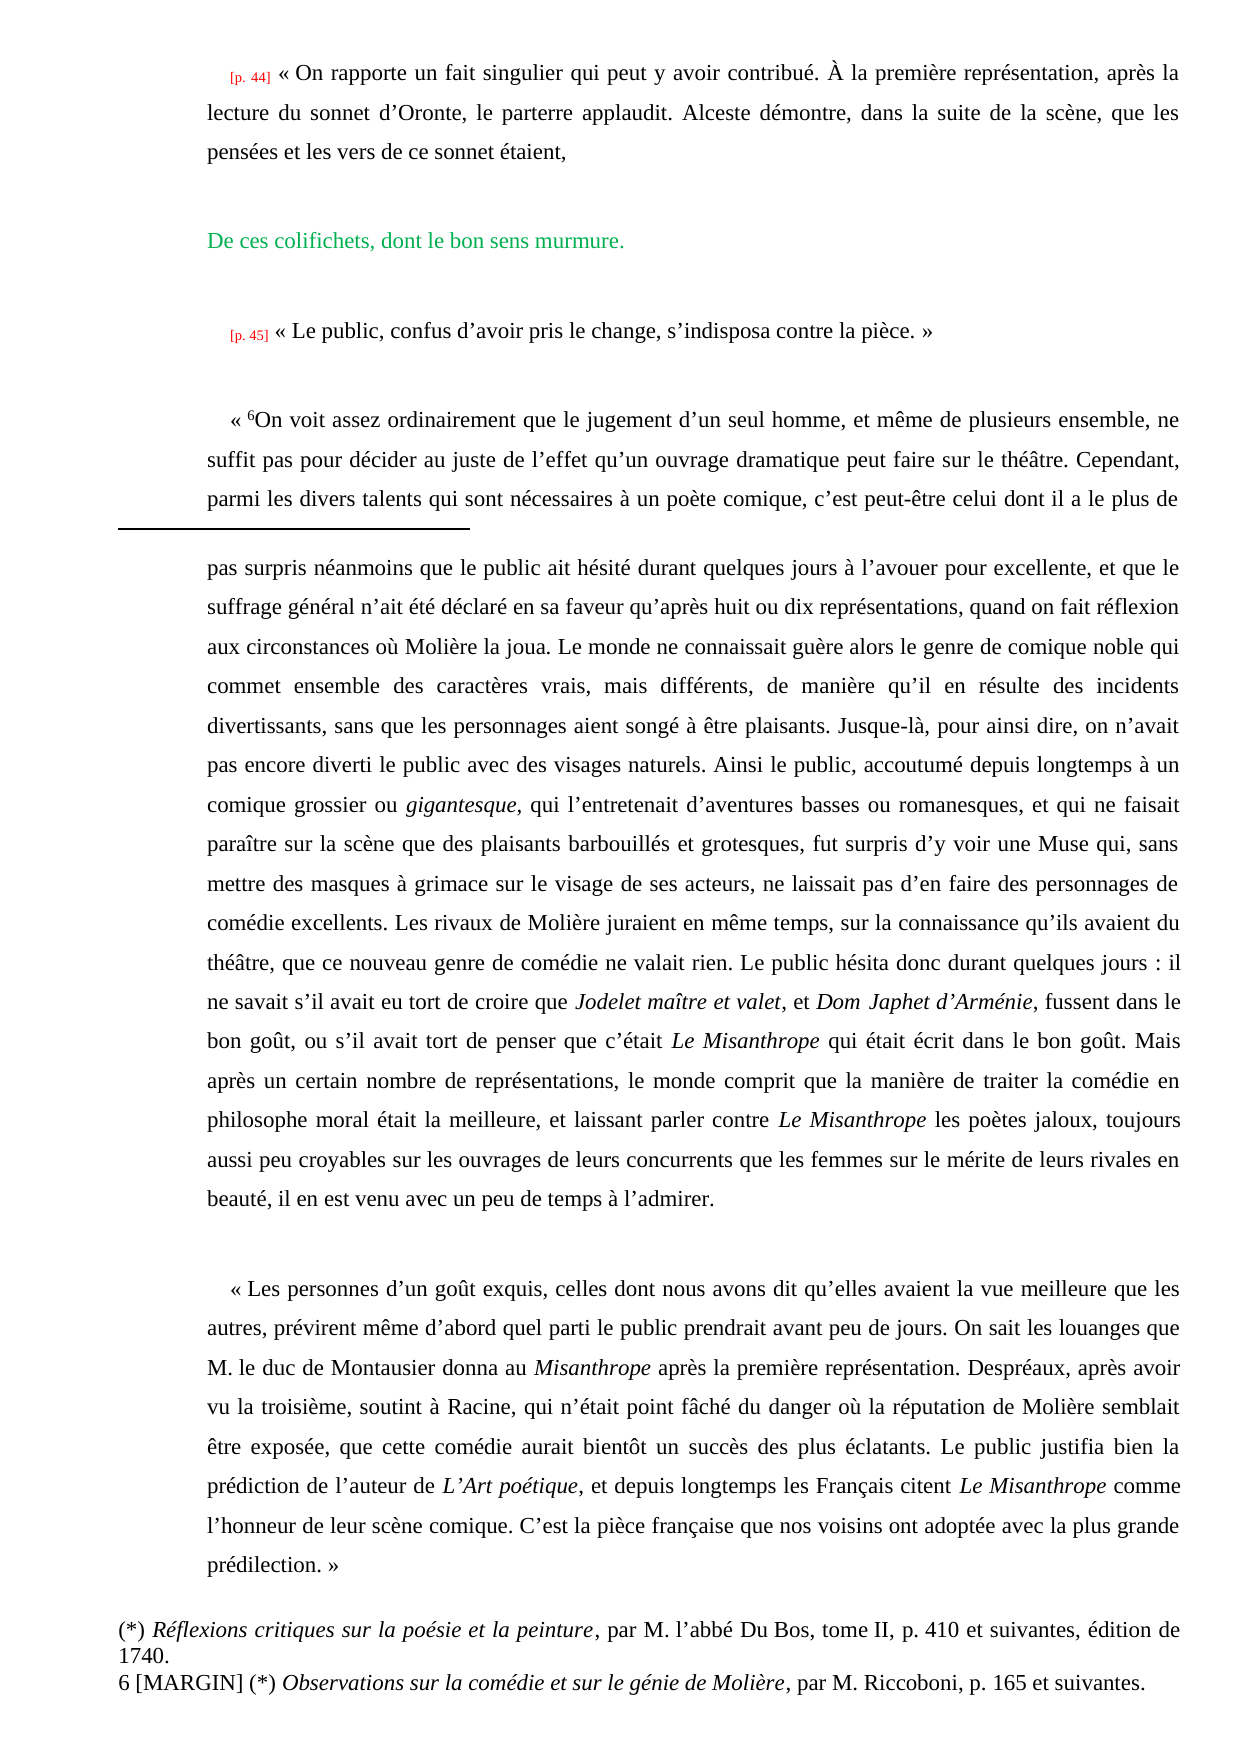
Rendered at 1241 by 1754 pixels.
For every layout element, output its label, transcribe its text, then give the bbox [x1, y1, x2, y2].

text pas surpris néanmoins que le public ait hésité durant quelques jours à l’avouer pour excellente, et que le suffrage général n’ait été déclaré en sa faveur qu’après huit ou dix représentations, quand on fait réflexion aux circonstances où Molière la joua. Le monde ne connaissait guère alors le genre de comique noble qui commet ensemble des caractères vrais, mais différents, de manière qu’il en résulte des incidents divertissants, sans que les personnages aient songé à être plaisants. Jusque-là, pour ainsi dire, on n’avait pas encore diverti le public avec des visages naturels. Ainsi le public, accoutumé depuis longtemps à un comique grossier ou gigantesque, qui l’entretenait d’aventures basses ou romanesques, et qui ne faisait paraître sur la scène que des plaisants barbouillés et grotesques, fut surpris d’y voir une Muse qui, sans mettre des masques à grimace sur le visage de ses acteurs, ne laissait pas d’en faire des personnages de comédie excellents. Les rivaux de Molière juraient en même temps, sur la connaissance qu’ils avaient du théâtre, que ce nouveau genre de comédie ne valait rien. Le public hésita donc durant quelques jours : il ne savait s’il avait eu tort de croire que Jodelet maître et valet, et Dom Japhet d’Arménie, fussent dans le bon goût, ou s’il avait tort de penser que c’était Le Misanthrope qui était écrit dans le bon goût. Mais après un certain nombre de représentations, le monde comprit que la manière de traiter la comédie en philosophe moral était la meilleure, et laissant parler contre Le Misanthrope les poètes jaloux, toujours aussi peu croyables sur les ouvrages de leurs concurrents que les femmes sur le mérite de leurs rivales en beauté, il en est venu avec un peu de temps à l’admirer. [207, 554, 1181, 1212]
text [MARGIN] (*) Observations sur la comédie et sur le génie de Molière, par M. Riccoboni, p. 165 et suivantes. [118, 1668, 1181, 1695]
text De ces colifichets, dont le bon sens murmure. [207, 227, 1181, 254]
text [p. 45] « Le public, confus d’avoir pris le change, s’indisposa contre la pièce. » [207, 317, 1181, 343]
text (*) Réflexions critiques sur la poésie et la peinture, par M. l’abbé Du Bos, tome II, p. 410 et suivantes, édition de 1740. [118, 1616, 1181, 1668]
text « Les personnes d’un goût exquis, celles dont nous avons dit qu’elles avaient la vue meilleure que les autres, prévirent même d’abord quel parti le public prendrait avant peu de jours. On sait les louanges que M. le duc de Montausier donna au Misanthrope après la première représentation. Despréaux, après avoir vu la troisième, soutint à Racine, qui n’était point fâché du danger où la réputation de Molière semblait être exposée, que cette comédie aurait bientôt un succès des plus éclatants. Le public justifia bien la prédiction de l’auteur de L’Art poétique, et depuis longtemps les Français citent Le Misanthrope comme l’honneur de leur scène comique. C’est la pièce française que nos voisins ont adoptée avec la plus grande prédilection. » [207, 1275, 1181, 1578]
text [p. 44] « On rapporte un fait singulier qui peut y avoir contribué. À la première représentation, après la lecture du sonnet d’Oronte, le parterre applaudit. Alceste démontre, dans la suite de la scène, que les pensées et les vers de ce sonnet étaient, [207, 59, 1181, 164]
text « On voit assez ordinairement que le jugement d’un seul homme, et même de plusieurs ensemble, ne suffit pas pour décider au juste de l’effet qu’un ouvrage dramatique peut faire sur le théâtre. Cependant, parmi les divers talents qui sont nécessaires à un poète comique, c’est peut-être celui dont il a le plus de [207, 406, 1181, 512]
